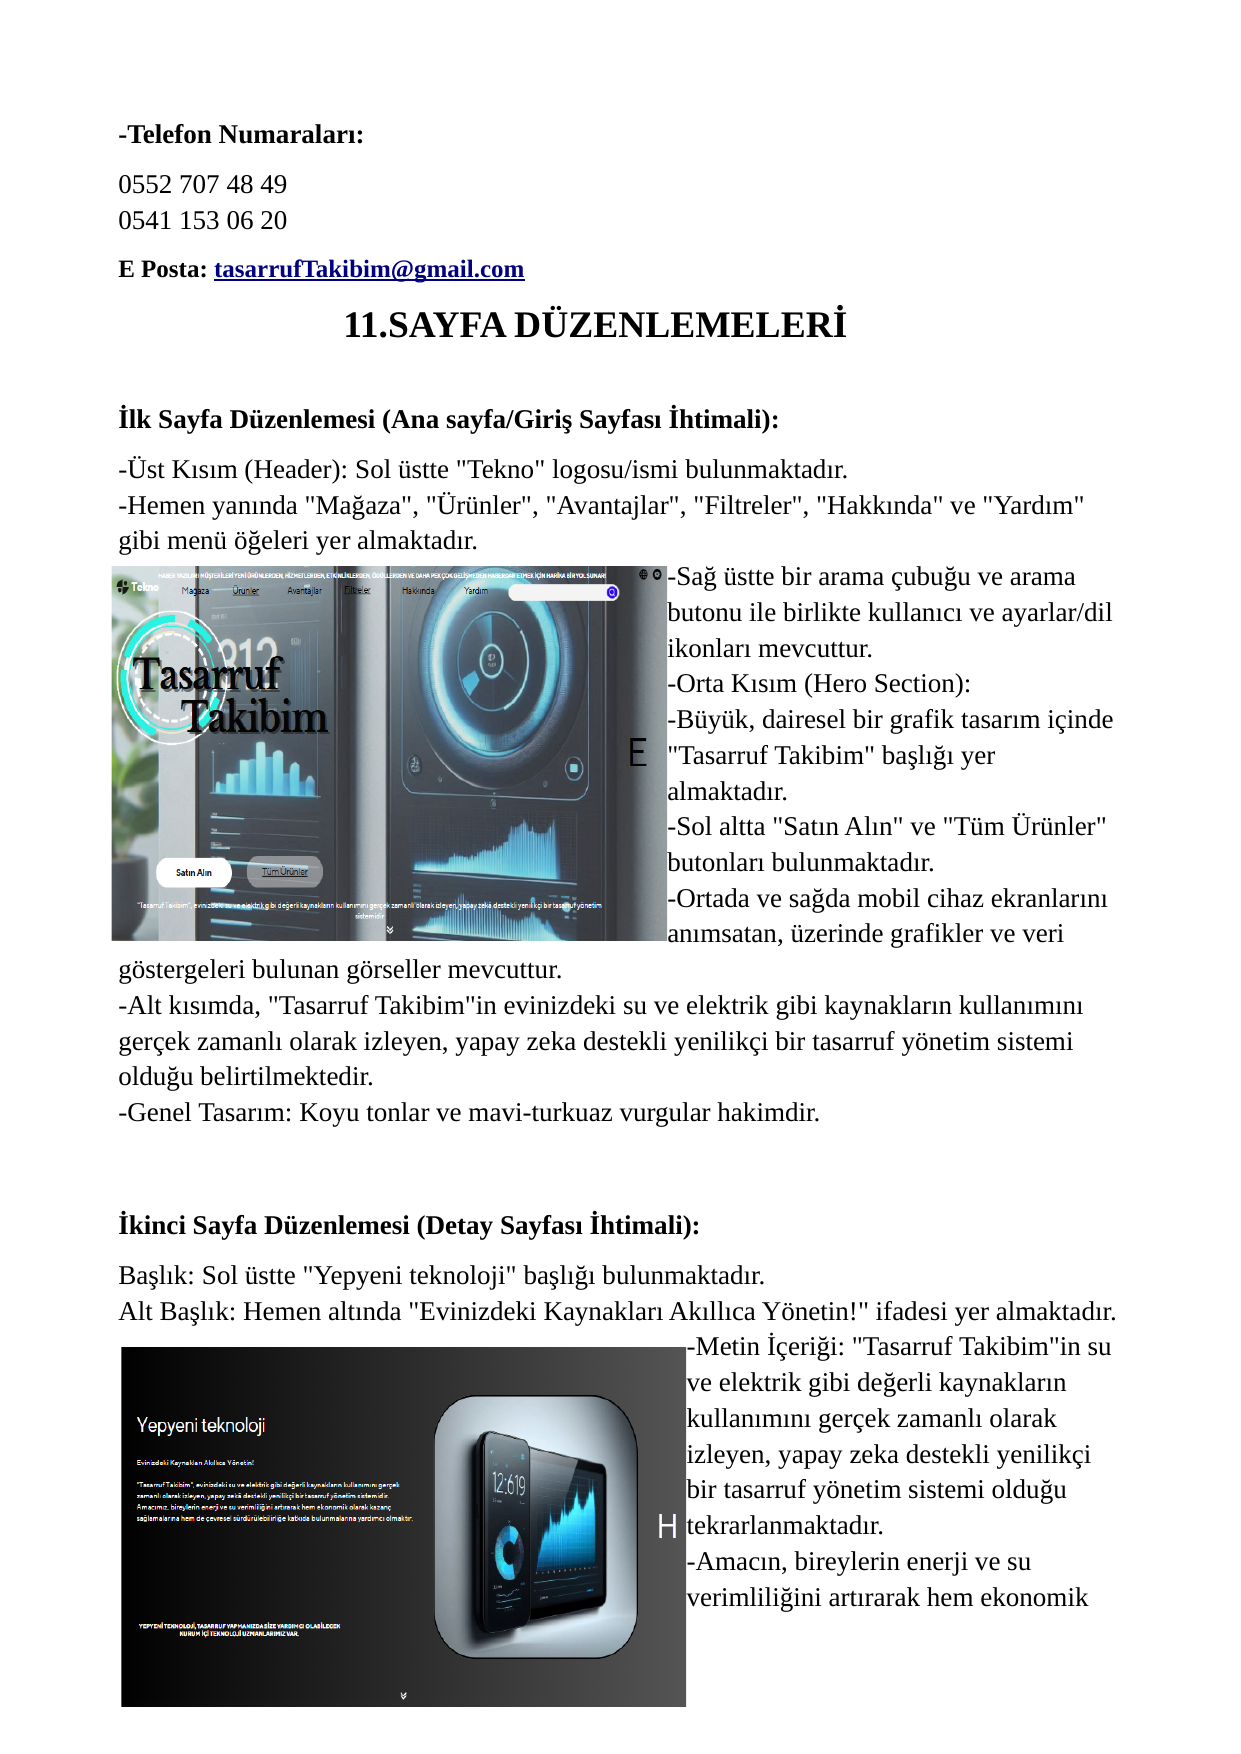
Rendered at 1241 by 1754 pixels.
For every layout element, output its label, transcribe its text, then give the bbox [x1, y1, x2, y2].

text -Orta Kısım (Hero Section): [668, 667, 1122, 698]
text Başlık: Sol üstte "Yepyeni teknoloji" başlığı bulunmaktadır. [118, 1259, 1122, 1290]
text -Büyük, dairesel bir grafik tasarım içinde "Tasarruf Takibim" başlığı yer almaktadır. [668, 703, 1122, 806]
text -Sol altta "Satın Alın" ve "Tüm Ürünler" butonları bulunmaktadır. [668, 810, 1122, 877]
text 11.SAYFA DÜZENLEMELERİ [118, 302, 1122, 345]
text İkinci Sayfa Düzenlemesi (Detay Sayfası İhtimali): [118, 1209, 1122, 1240]
text 0552 707 48 49 [118, 168, 1122, 199]
text E Posta: tasarrufTakibim@gmail.com [118, 254, 1122, 283]
text -Metin İçeriği: "Tasarruf Takibim"in su ve elektrik gibi değerli kaynakların kullanımını gerçek zamanlı olarak izleyen, yapay zeka destekli yenilikçi bir tasarruf yönetim sistemi olduğu tekrarlanmaktadır. [118, 1331, 1122, 1540]
text -Amacın, bireylerin enerji ve su verimliliğini artırarak hem ekonomik [687, 1545, 1122, 1612]
text -Genel Tasarım: Koyu tonlar ve mavi-turkuaz vurgular hakimdir. [118, 1096, 1122, 1127]
text -Alt kısımda, "Tasarruf Takibim"in evinizdeki su ve elektrik gibi kaynakların kullanımını gerçek zamanlı olarak izleyen, yapay zeka destekli yenilikçi bir tasarruf yönetim sistemi olduğu belirtilmektedir. [118, 989, 1122, 1092]
text -Sağ üstte bir arama çubuğu ve arama butonu ile birlikte kullanıcı ve ayarlar/dil ikonları mevcuttur. [118, 560, 1122, 663]
text -Telefon Numaraları: [118, 118, 1122, 149]
picture [121, 1347, 687, 1707]
text -Hemen yanında "Mağaza", "Ürünler", "Avantajlar", "Filtreler", "Hakkında" ve "Yardım" gibi menü öğeleri yer almaktadır. [118, 489, 1122, 556]
picture [111, 566, 668, 941]
text -Üst Kısım (Header): Sol üstte "Tekno" logosu/ismi bulunmaktadır. [118, 453, 1122, 484]
text 0541 153 06 20 [118, 204, 1122, 235]
text Alt Başlık: Hemen altında "Evinizdeki Kaynakları Akıllıca Yönetin!" ifadesi yer almaktadır. [118, 1295, 1122, 1326]
text -Ortada ve sağda mobil cihaz ekranlarını anımsatan, üzerinde grafikler ve veri göstergeleri bulunan görseller mevcuttur. [118, 882, 1122, 984]
text İlk Sayfa Düzenlemesi (Ana sayfa/Giriş Sayfası İhtimali): [118, 403, 1122, 434]
